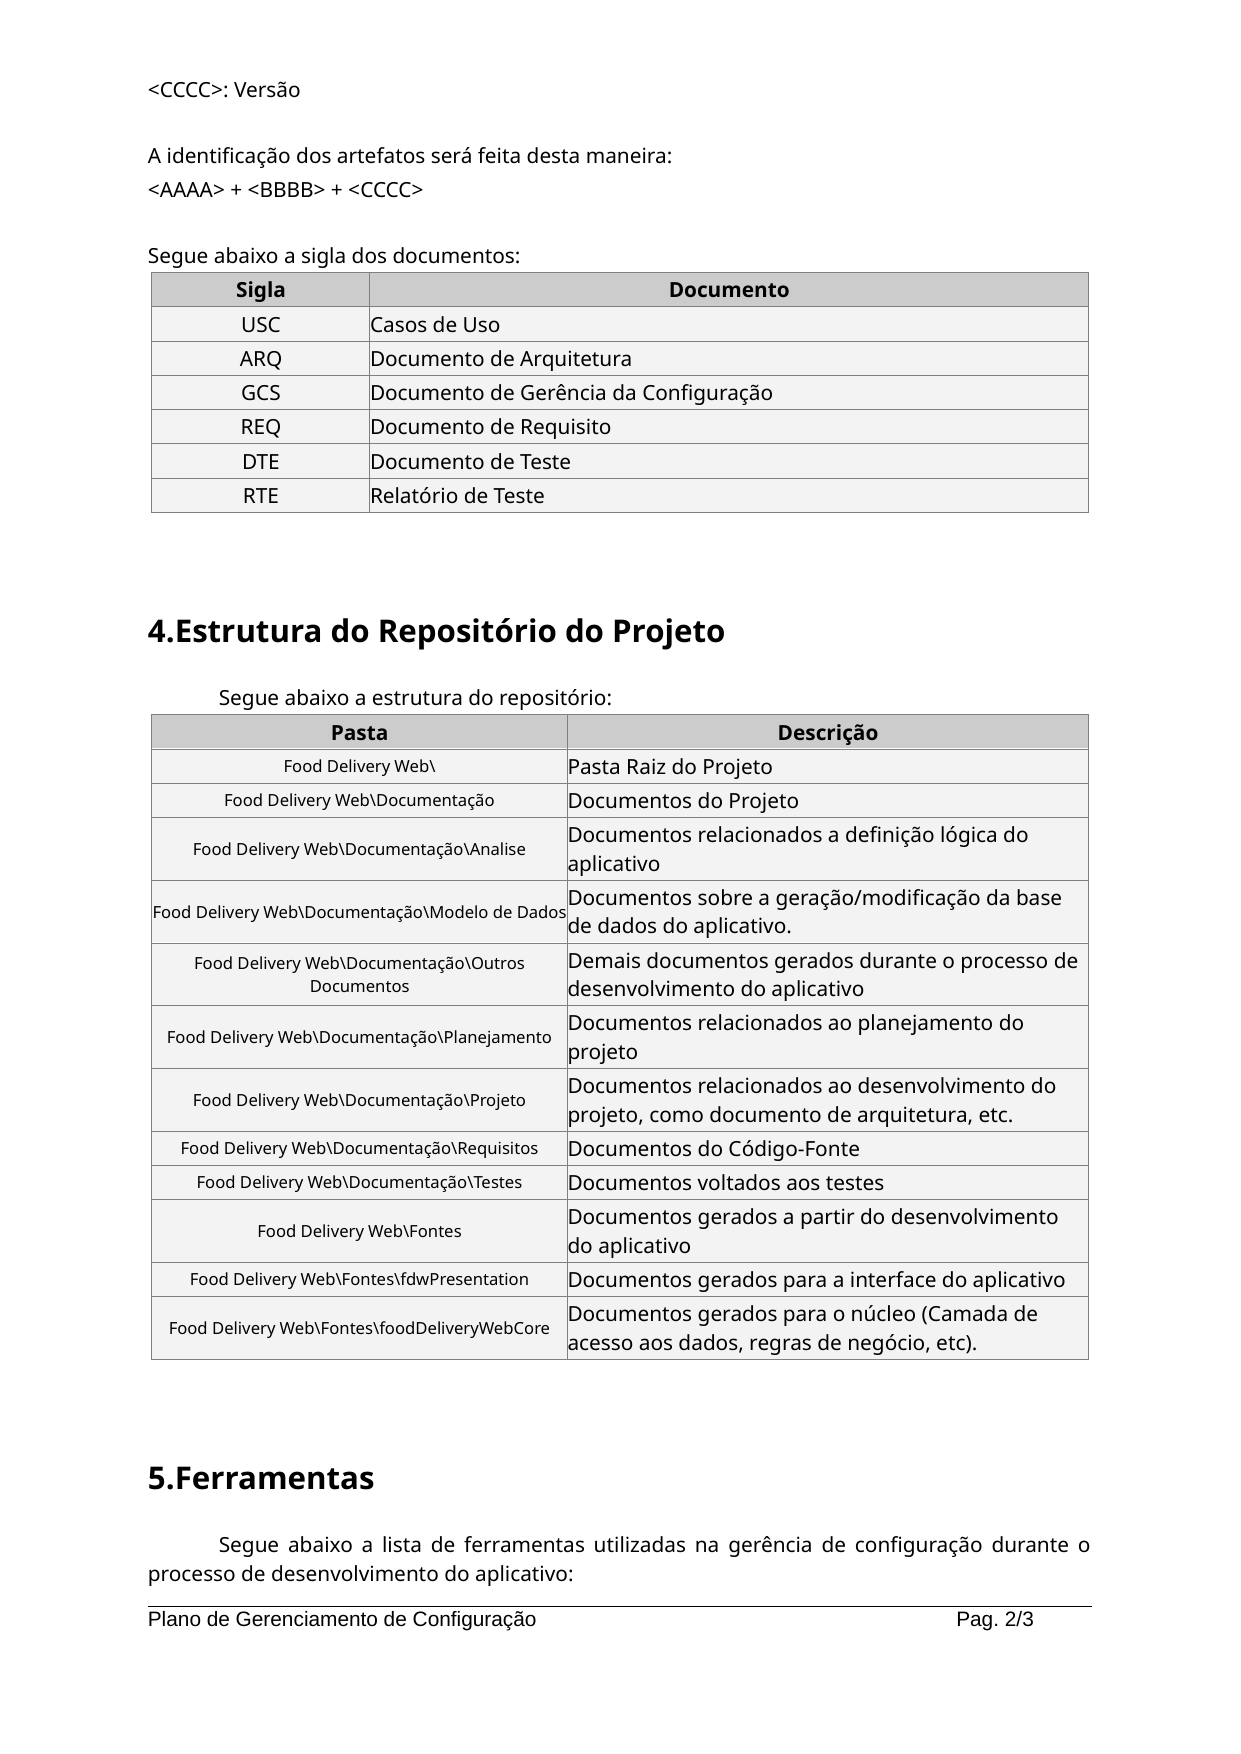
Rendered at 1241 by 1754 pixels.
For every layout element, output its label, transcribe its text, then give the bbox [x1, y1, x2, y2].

table_cell Food Delivery Web\Documentação\Outros Documentos [152, 944, 567, 1005]
table_cell DTE [152, 444, 369, 478]
table_cell USC [152, 307, 369, 341]
table_cell Food Delivery Web\Fontes\foodDeliveryWebCore [152, 1297, 567, 1359]
table_cell ARQ [152, 342, 369, 375]
table_cell Pasta Raiz do Projeto [568, 750, 1088, 783]
table_cell Food Delivery Web\Documentação\Testes [152, 1166, 567, 1199]
table_cell Documentos voltados aos testes [568, 1166, 1088, 1199]
subtitle Ferramentas [148, 1456, 1092, 1498]
table_header Sigla [152, 273, 369, 306]
table_cell Documentos do Código-Fonte [568, 1132, 1088, 1165]
table_header Pasta [152, 715, 567, 748]
table_cell Documentos relacionados ao planejamento do projeto [568, 1006, 1088, 1068]
table_cell Documento de Gerência da Configuração [370, 376, 1088, 409]
table_cell Documentos sobre a geração/modificação da base de dados do aplicativo. [568, 881, 1088, 942]
table_cell Food Delivery Web\Documentação\Projeto [152, 1069, 567, 1131]
text <CCCC>: Versão [148, 75, 1092, 103]
table_cell Food Delivery Web\Fontes [152, 1200, 567, 1262]
table_cell Documentos gerados a partir do desenvolvimento do aplicativo [568, 1200, 1088, 1262]
table_cell Food Delivery Web\Documentação\Planejamento [152, 1006, 567, 1068]
table_cell Food Delivery Web\Documentação\Modelo de Dados [152, 881, 567, 942]
table_cell Food Delivery Web\ [152, 750, 567, 783]
table_cell Documento de Teste [370, 444, 1088, 478]
text <AAAA> + <BBBB> + <CCCC> [148, 175, 1092, 203]
table_cell Documentos do Projeto [568, 784, 1088, 817]
table_header Descrição [568, 715, 1088, 748]
table_cell Food Delivery Web\Documentação\Requisitos [152, 1132, 567, 1165]
table_cell Demais documentos gerados durante o processo de desenvolvimento do aplicativo [568, 944, 1088, 1005]
subtitle Estrutura do Repositório do Projeto [148, 609, 1092, 651]
table_cell Food Delivery Web\Fontes\fdwPresentation [152, 1263, 567, 1296]
table_cell Documento de Arquitetura [370, 342, 1088, 375]
table_cell RTE [152, 479, 369, 512]
table_cell Food Delivery Web\Documentação [152, 784, 567, 817]
text Segue abaixo a sigla dos documentos: [148, 241, 1092, 269]
table_cell Documentos relacionados a definição lógica do aplicativo [568, 818, 1088, 880]
table_cell Relatório de Teste [370, 479, 1088, 512]
table_header Documento [370, 273, 1088, 306]
table_cell REQ [152, 410, 369, 443]
table_cell GCS [152, 376, 369, 409]
table_cell Documentos gerados para o núcleo (Camada de acesso aos dados, regras de negócio, etc). [568, 1297, 1088, 1359]
table_cell Casos de Uso [370, 307, 1088, 341]
text Segue abaixo a estrutura do repositório: [148, 683, 1092, 712]
text Segue abaixo a lista de ferramentas utilizadas na gerência de configuração durante o processo de desenvolvimento do aplicativo: [148, 1530, 1092, 1587]
table_cell Documentos gerados para a interface do aplicativo [568, 1263, 1088, 1296]
table_cell Documentos relacionados ao desenvolvimento do projeto, como documento de arquitetura, etc. [568, 1069, 1088, 1131]
text A identificação dos artefatos será feita desta maneira: [148, 141, 1092, 170]
table_cell Food Delivery Web\Documentação\Analise [152, 818, 567, 880]
table_cell Documento de Requisito [370, 410, 1088, 443]
